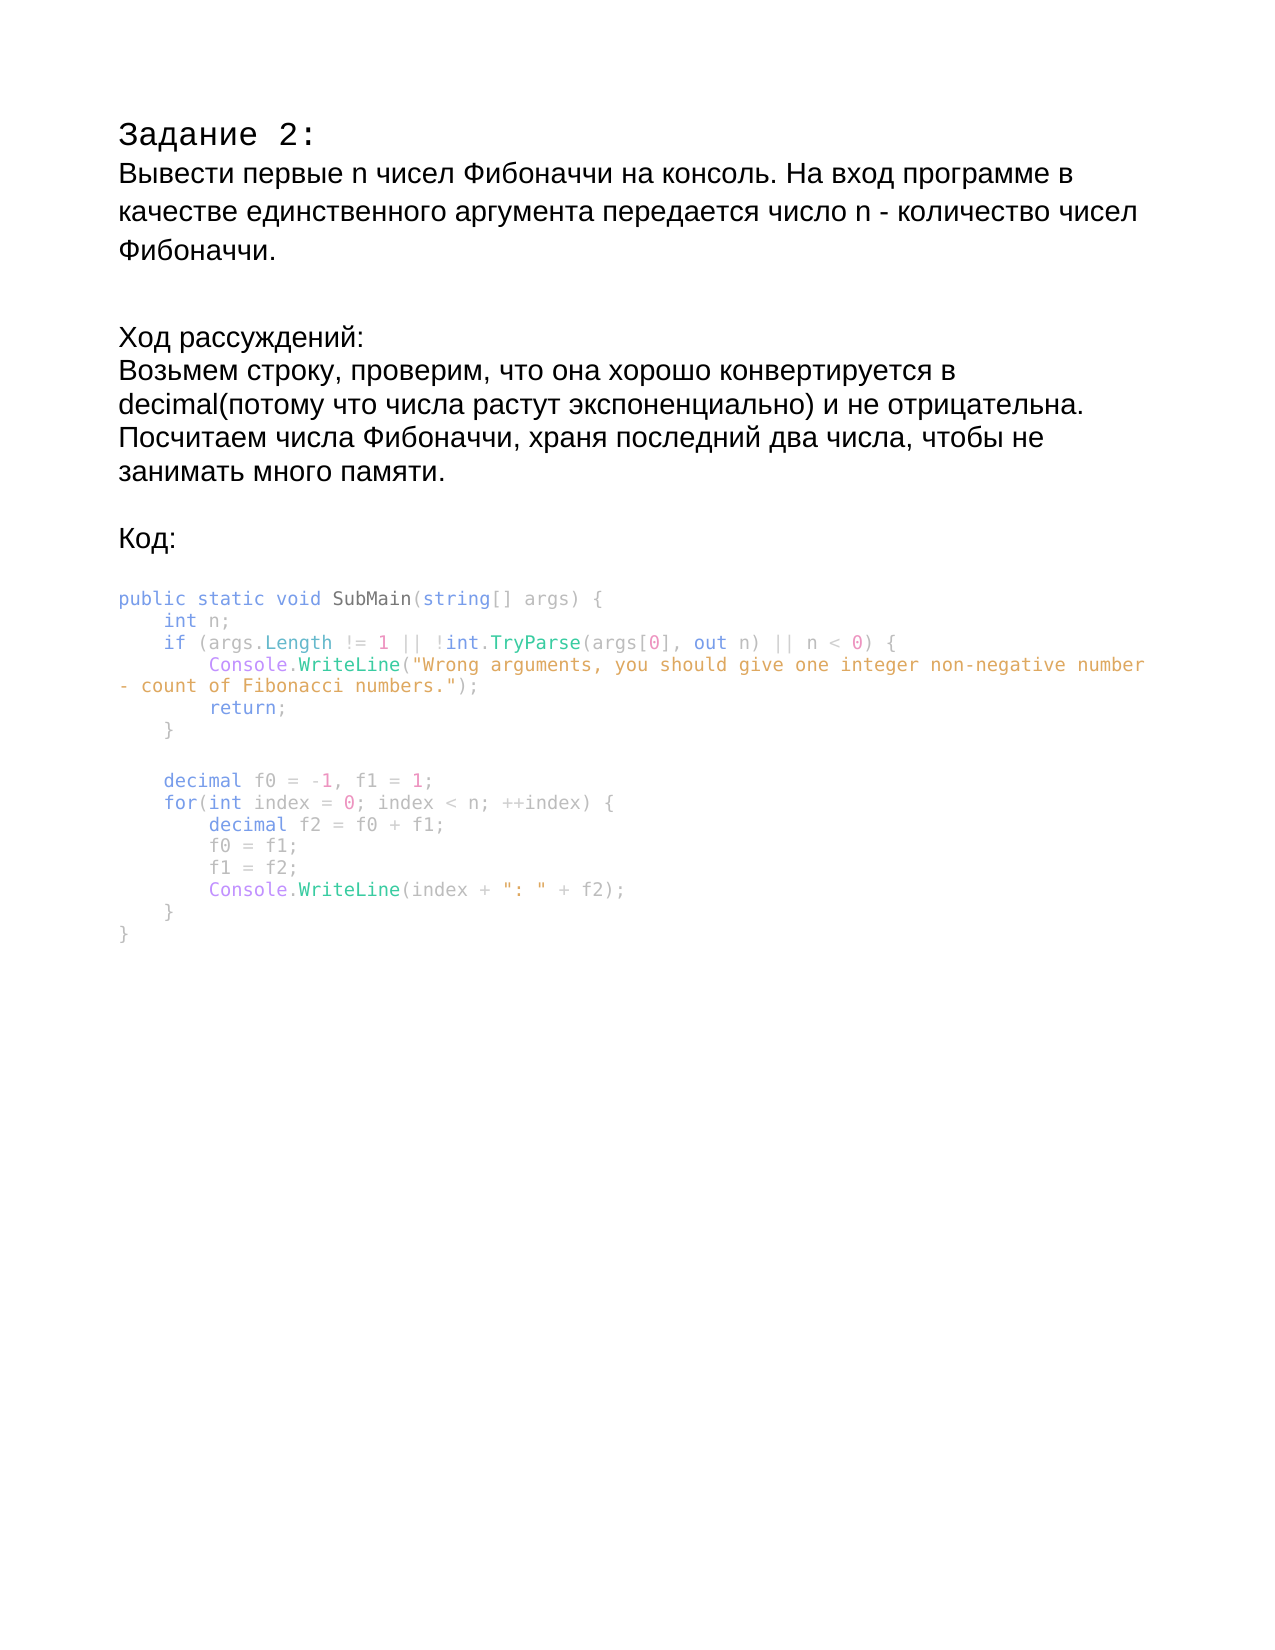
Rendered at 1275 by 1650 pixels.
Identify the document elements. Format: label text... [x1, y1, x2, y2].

text Вывести первые n чисел Фибоначчи на консоль. На вход программе в качестве единственного аргумента передается число n - количество чисел Фибоначчи. [118, 156, 1157, 267]
text Код: [118, 521, 1157, 554]
text Задание 2: [118, 118, 1157, 156]
text Ход рассуждений: Возьмем строку, проверим, что она хорошо конвертируется в decimal(потому что числа растут экспоненциально) и не отрицательна. Посчитаем числа Фибоначчи, храня последний два числа, чтобы не занимать много памяти. [118, 320, 1157, 487]
text public static void SubMain(string[] args) { int n; if (args.Length != 1 || !int.TryParse(args[0], out n) || n < 0) { Console.WriteLine("Wrong arguments, you should give one integer non-negative number - count of Fibonacci numbers."); return; } decimal f0 = -1, f1 = 1; for(int index = 0; index < n; ++index) { decimal f2 = f0 + f1; f0 = f1; f1 = f2; Console.WriteLine(index + ": " + f2); } } [118, 588, 1157, 945]
